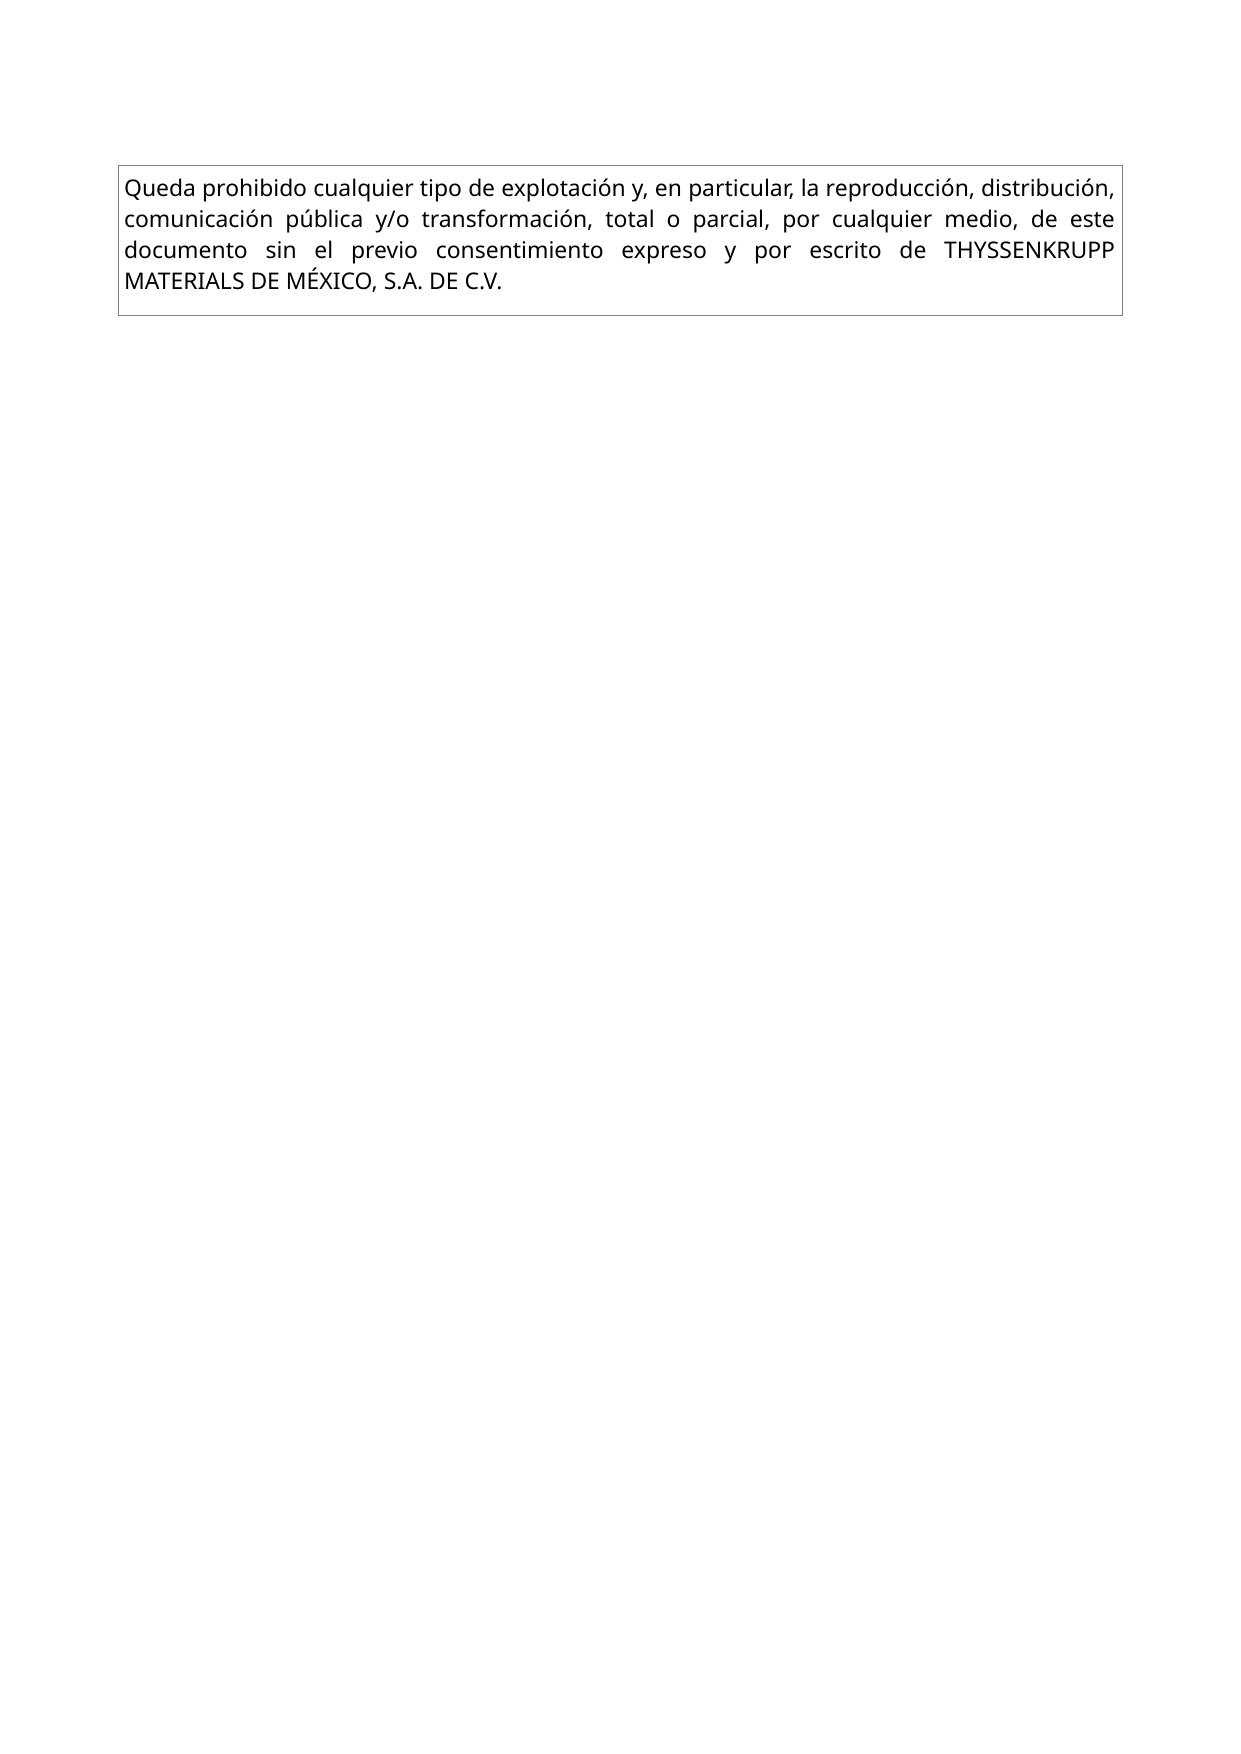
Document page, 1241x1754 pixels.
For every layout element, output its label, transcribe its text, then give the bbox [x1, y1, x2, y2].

table_header Queda prohibido cualquier tipo de explotación y, en particular, la reproducción, distribución, comunicación pública y/o transformación, total o parcial, por cualquier medio, de este documento sin el previo consentimiento expreso y por escrito de THYSSENKRUPP MATERIALS DE MÉXICO, S.A. DE C.V. [119, 166, 1122, 315]
